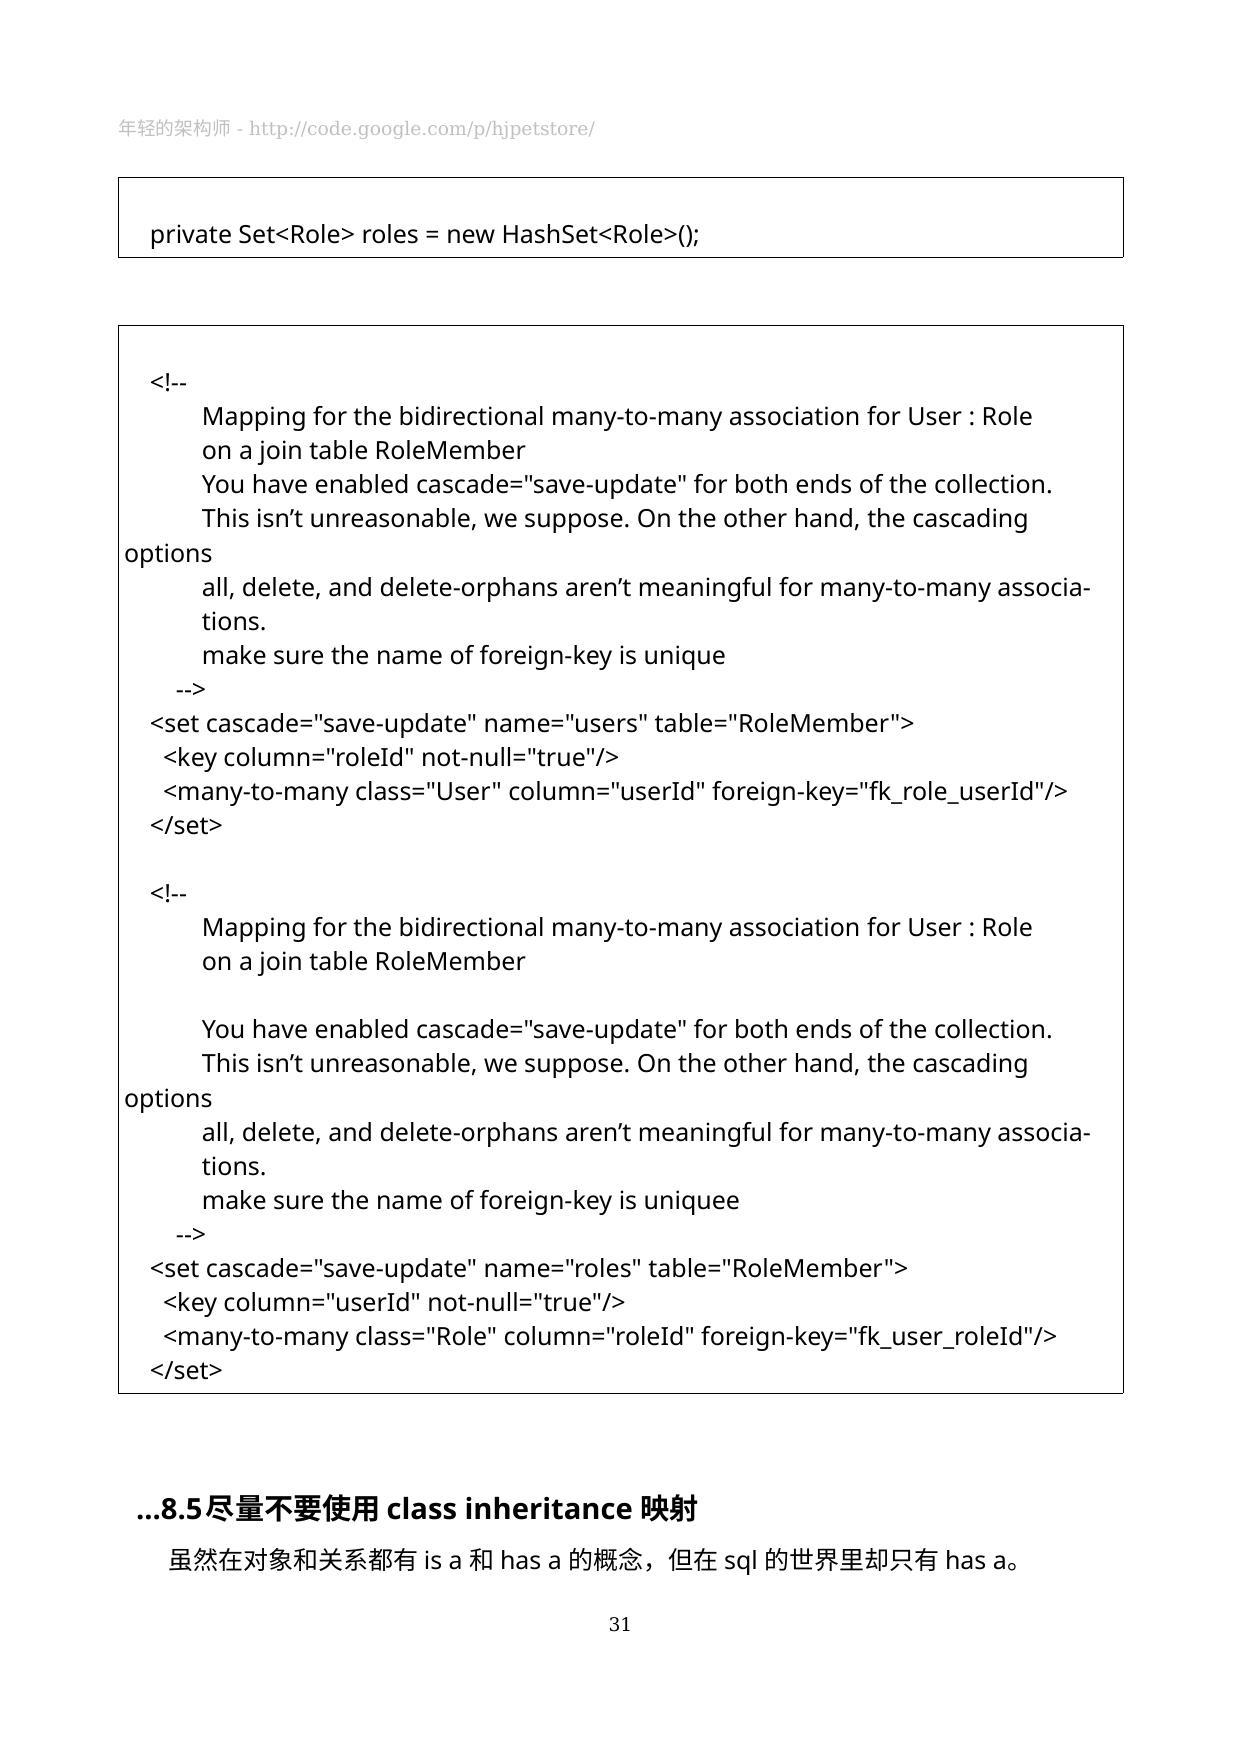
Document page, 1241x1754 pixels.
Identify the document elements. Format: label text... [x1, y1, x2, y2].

subtitle 尽量不要使用class inheritance 映射 [136, 1486, 1122, 1528]
table_header private Set<Role> roles = new HashSet<Role>(); [119, 178, 1123, 257]
table_header <!-- Mapping for the bidirectional many-to-many association for User : Role on a join table RoleMember You have enabled cascade="save-update" for both ends of the collection. This isn’t unreasonable, we suppose. On the other hand, the cascading options all, delete, and delete-orphans aren’t meaningful for many-to-many associa- tions. make sure the name of foreign-key is unique --> <set cascade="save-update" name="users" table="RoleMember"> <key column="roleId" not-null="true"/> <many-to-many class="User" column="userId" foreign-key="fk_role_userId"/> </set> <!-- Mapping for the bidirectional many-to-many association for User : Role on a join table RoleMember You have enabled cascade="save-update" for both ends of the collection. This isn’t unreasonable, we suppose. On the other hand, the cascading options all, delete, and delete-orphans aren’t meaningful for many-to-many associa- tions. make sure the name of foreign-key is uniquee --> <set cascade="save-update" name="roles" table="RoleMember"> <key column="userId" not-null="true"/> <many-to-many class="Role" column="roleId" foreign-key="fk_user_roleId"/> </set> [119, 326, 1123, 1392]
text 虽然在对象和关系都有 is a 和 has a 的概念，但在 sql 的世界里却只有 has a。 [118, 1541, 1122, 1577]
